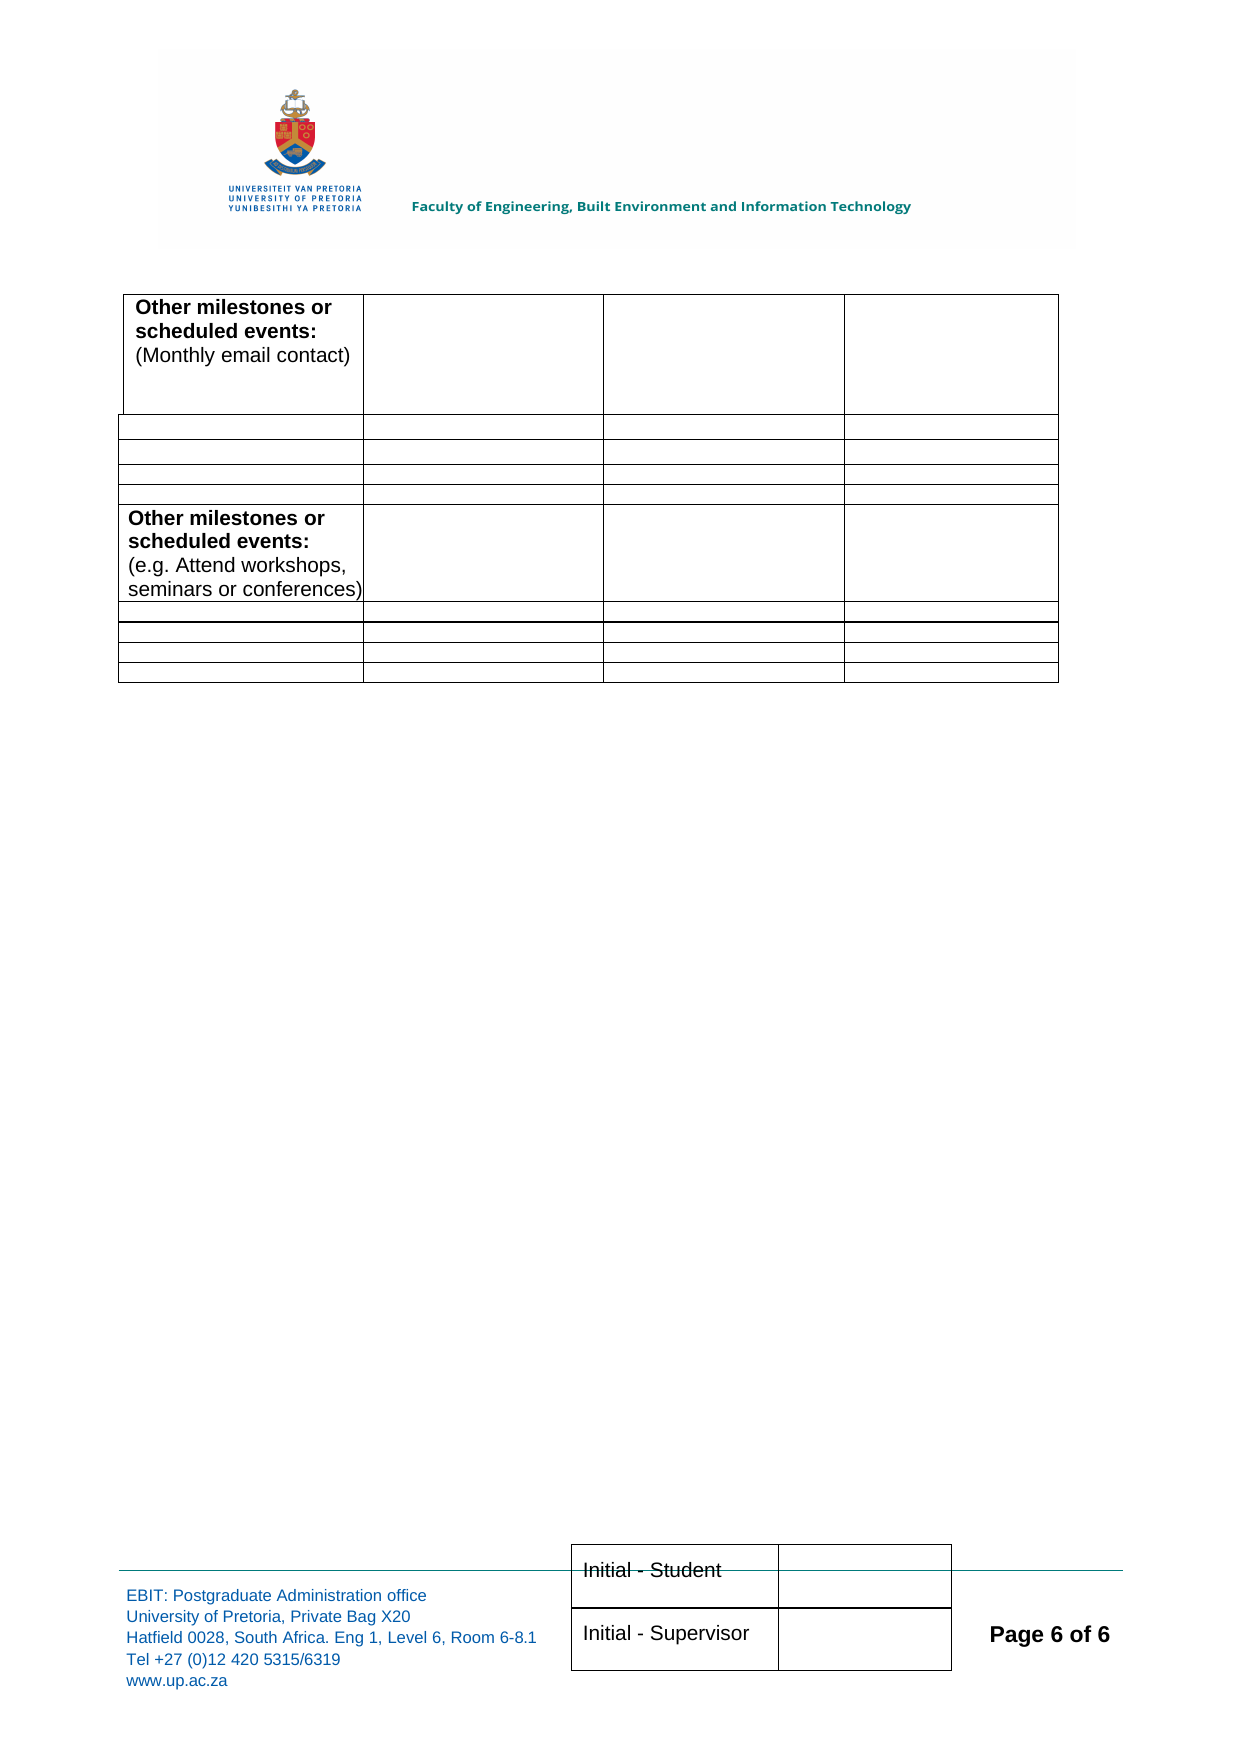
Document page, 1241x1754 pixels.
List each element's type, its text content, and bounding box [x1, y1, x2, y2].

table_header [845, 295, 1058, 414]
table_cell [604, 465, 844, 484]
table_cell [845, 643, 1058, 662]
table_cell [604, 505, 844, 601]
table_cell [845, 602, 1058, 621]
table_cell [845, 505, 1058, 601]
table_cell [604, 485, 844, 504]
table_header [364, 295, 603, 414]
table_cell [364, 663, 603, 682]
table_cell [119, 623, 363, 642]
table_cell [119, 485, 363, 504]
table_cell [604, 623, 844, 642]
table_header Other milestones or scheduled events: (Monthly email contact) [124, 295, 363, 414]
table_cell [604, 415, 844, 439]
table_cell [119, 643, 363, 662]
table_cell [364, 602, 603, 621]
table_cell Other milestones or scheduled events: (e.g. Attend workshops, seminars or conferences) [119, 505, 363, 601]
table_cell [845, 663, 1058, 682]
table_cell [364, 505, 603, 601]
table_cell [845, 485, 1058, 504]
table_cell [119, 440, 363, 464]
table_cell [364, 623, 603, 642]
table_header [119, 294, 123, 414]
table_cell [845, 623, 1058, 642]
table_cell [364, 643, 603, 662]
table_cell [604, 602, 844, 621]
table_cell [364, 440, 603, 464]
table_cell [119, 602, 363, 621]
table_cell [845, 415, 1058, 439]
table_cell [845, 440, 1058, 464]
table_cell [119, 415, 363, 439]
picture [157, 49, 1077, 249]
table_cell [364, 465, 603, 484]
table_header [604, 295, 844, 414]
table_cell [604, 643, 844, 662]
table_cell [119, 663, 363, 682]
table_cell [364, 415, 603, 439]
table_cell [845, 465, 1058, 484]
table_cell [364, 485, 603, 504]
table_cell [119, 465, 363, 484]
table_cell [604, 663, 844, 682]
table_cell [604, 440, 844, 464]
